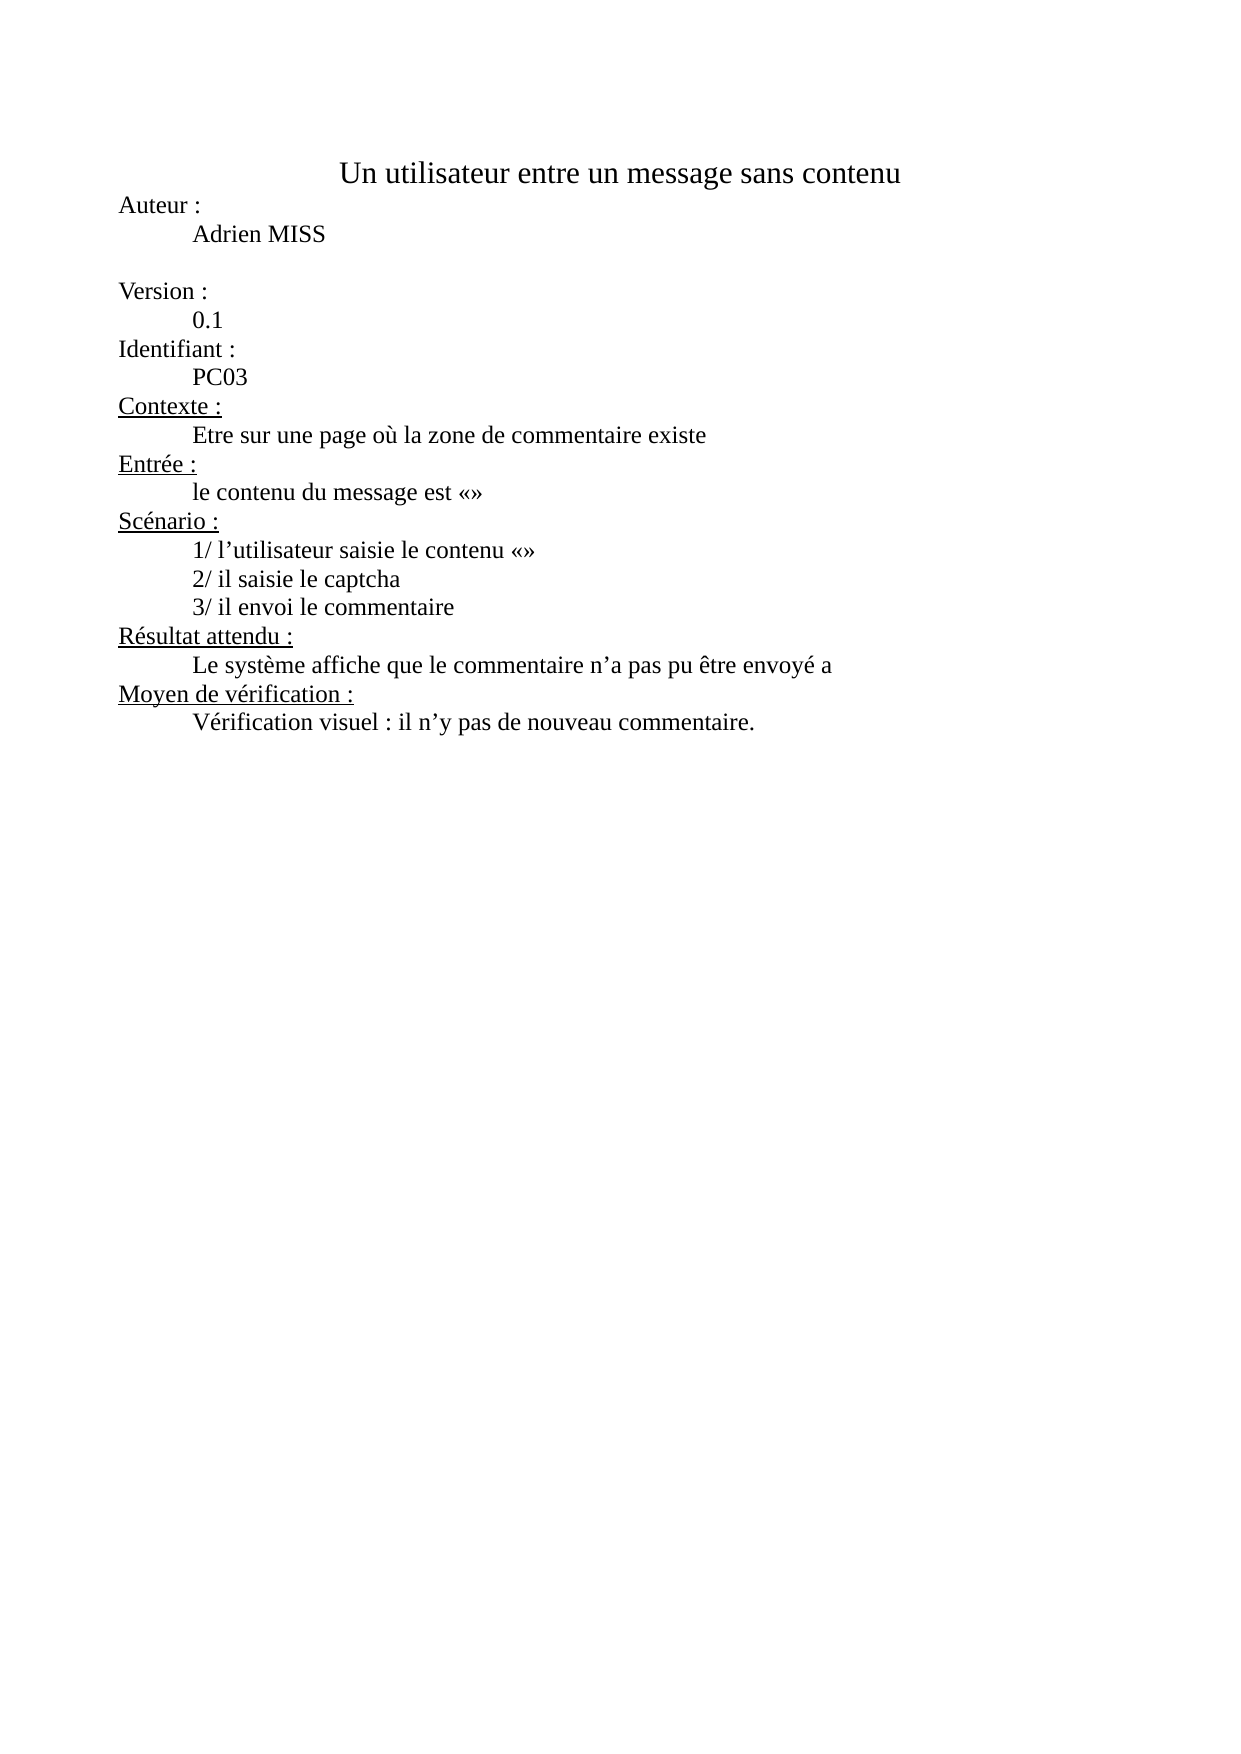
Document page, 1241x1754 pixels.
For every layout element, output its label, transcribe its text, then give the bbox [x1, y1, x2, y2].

text Version : [118, 276, 1122, 305]
text PC03 [118, 362, 1122, 391]
text 1/ l’utilisateur saisie le contenu «» [118, 535, 1122, 564]
text Vérification visuel : il n’y pas de nouveau commentaire. [118, 707, 1122, 736]
text Un utilisateur entre un message sans contenu [118, 154, 1122, 190]
text le contenu du message est «» [118, 477, 1122, 506]
text 2/ il saisie le captcha [118, 564, 1122, 592]
text Moyen de vérification : [118, 679, 1122, 707]
text Adrien MISS [118, 219, 1122, 247]
text Le système affiche que le commentaire n’a pas pu être envoyé a [118, 650, 1122, 679]
text Identifiant : [118, 334, 1122, 362]
text Résultat attendu : [118, 621, 1122, 650]
text Scénario : [118, 506, 1122, 535]
text Auteur : [118, 190, 1122, 219]
text Etre sur une page où la zone de commentaire existe [118, 420, 1122, 449]
text 0.1 [118, 305, 1122, 334]
text Entrée : [118, 449, 1122, 477]
text Contexte : [118, 391, 1122, 420]
text 3/ il envoi le commentaire [118, 592, 1122, 621]
